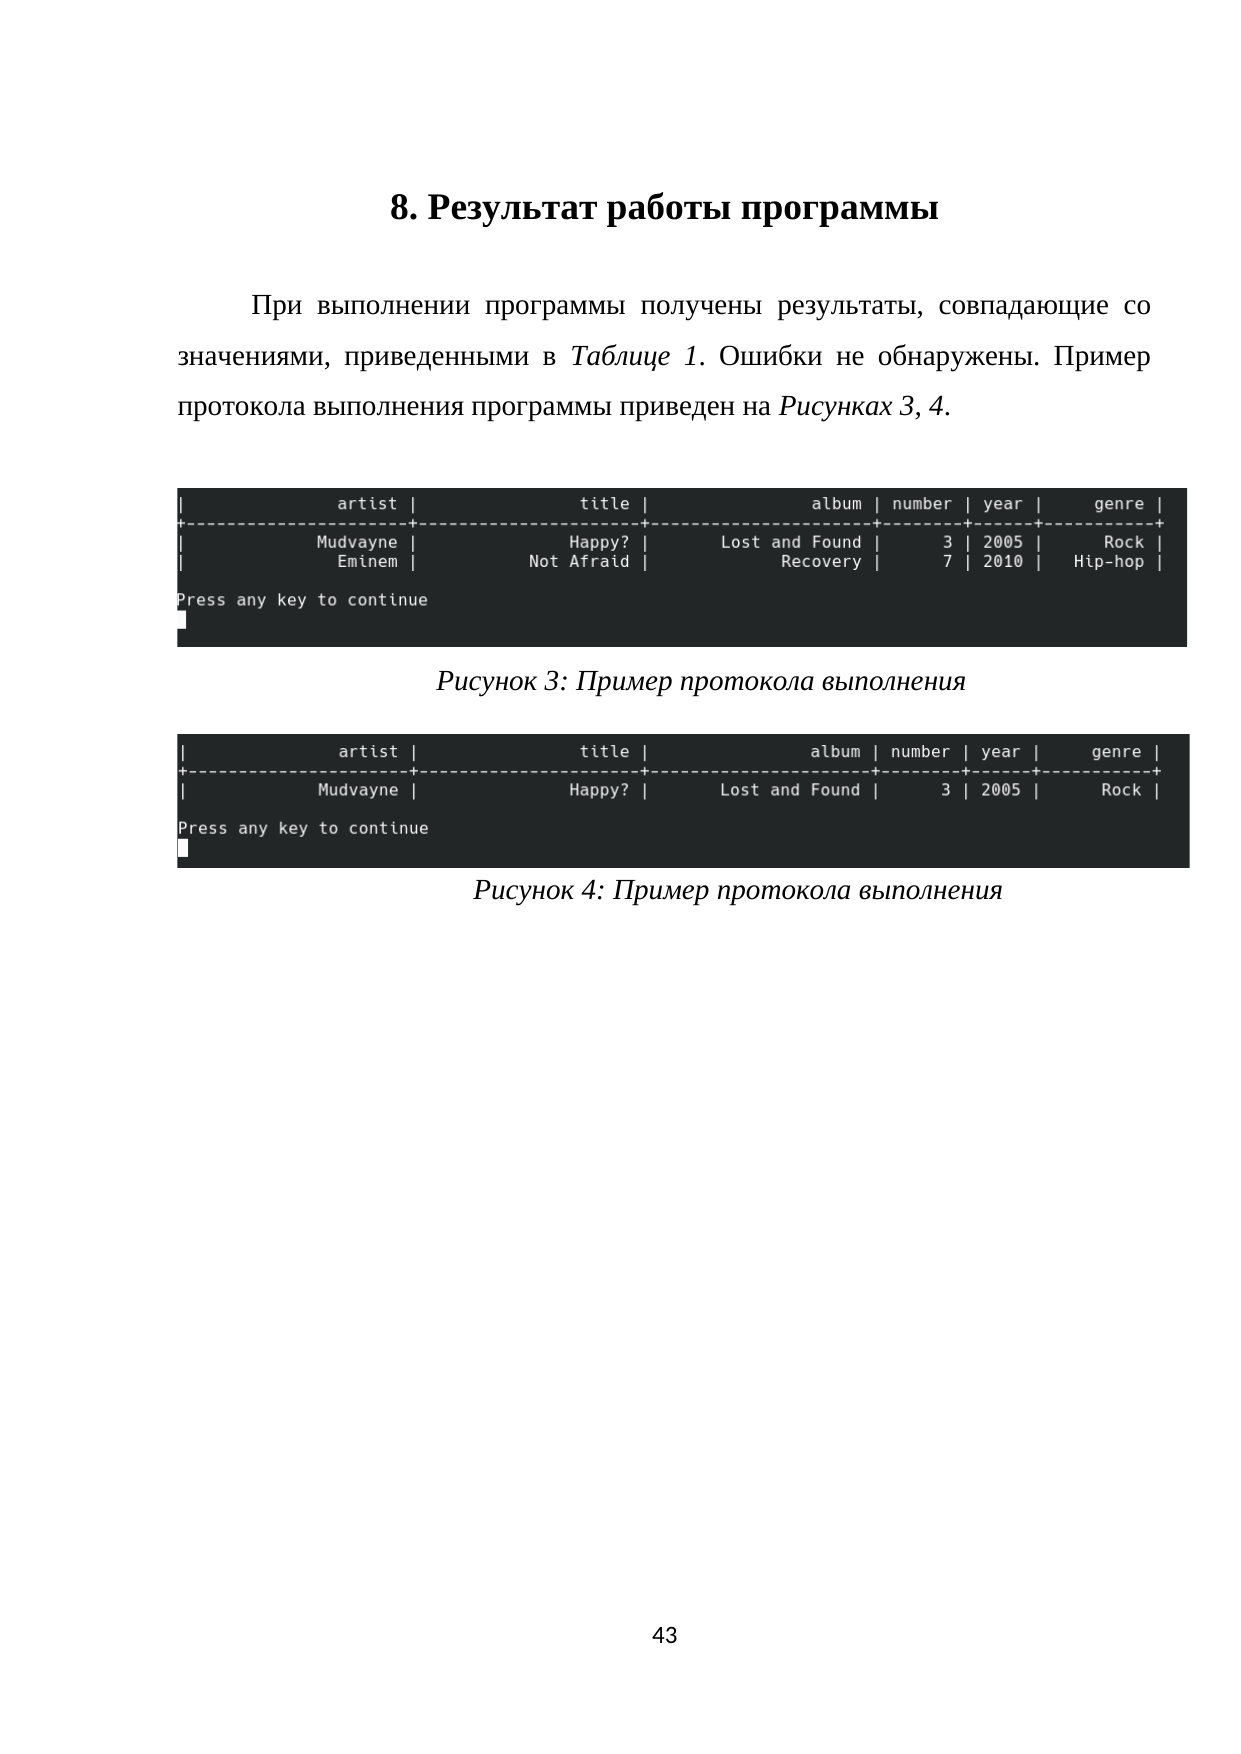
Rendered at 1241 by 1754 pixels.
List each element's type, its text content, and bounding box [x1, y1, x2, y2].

text Рисунок 4: Пример протокола выполнения [177, 868, 1152, 906]
subtitle 8. Результат работы программы [177, 185, 1152, 228]
picture [177, 734, 1190, 868]
text При выполнении программы получены результаты, совпадающие со значениями, приведенными в Таблице 1. Ошибки не обнаружены. Пример протокола выполнения программы приведен на Рисунках 3, 4. [177, 287, 1152, 422]
text Рисунок 3: Пример протокола выполнения [177, 647, 1152, 697]
picture [177, 488, 1188, 647]
